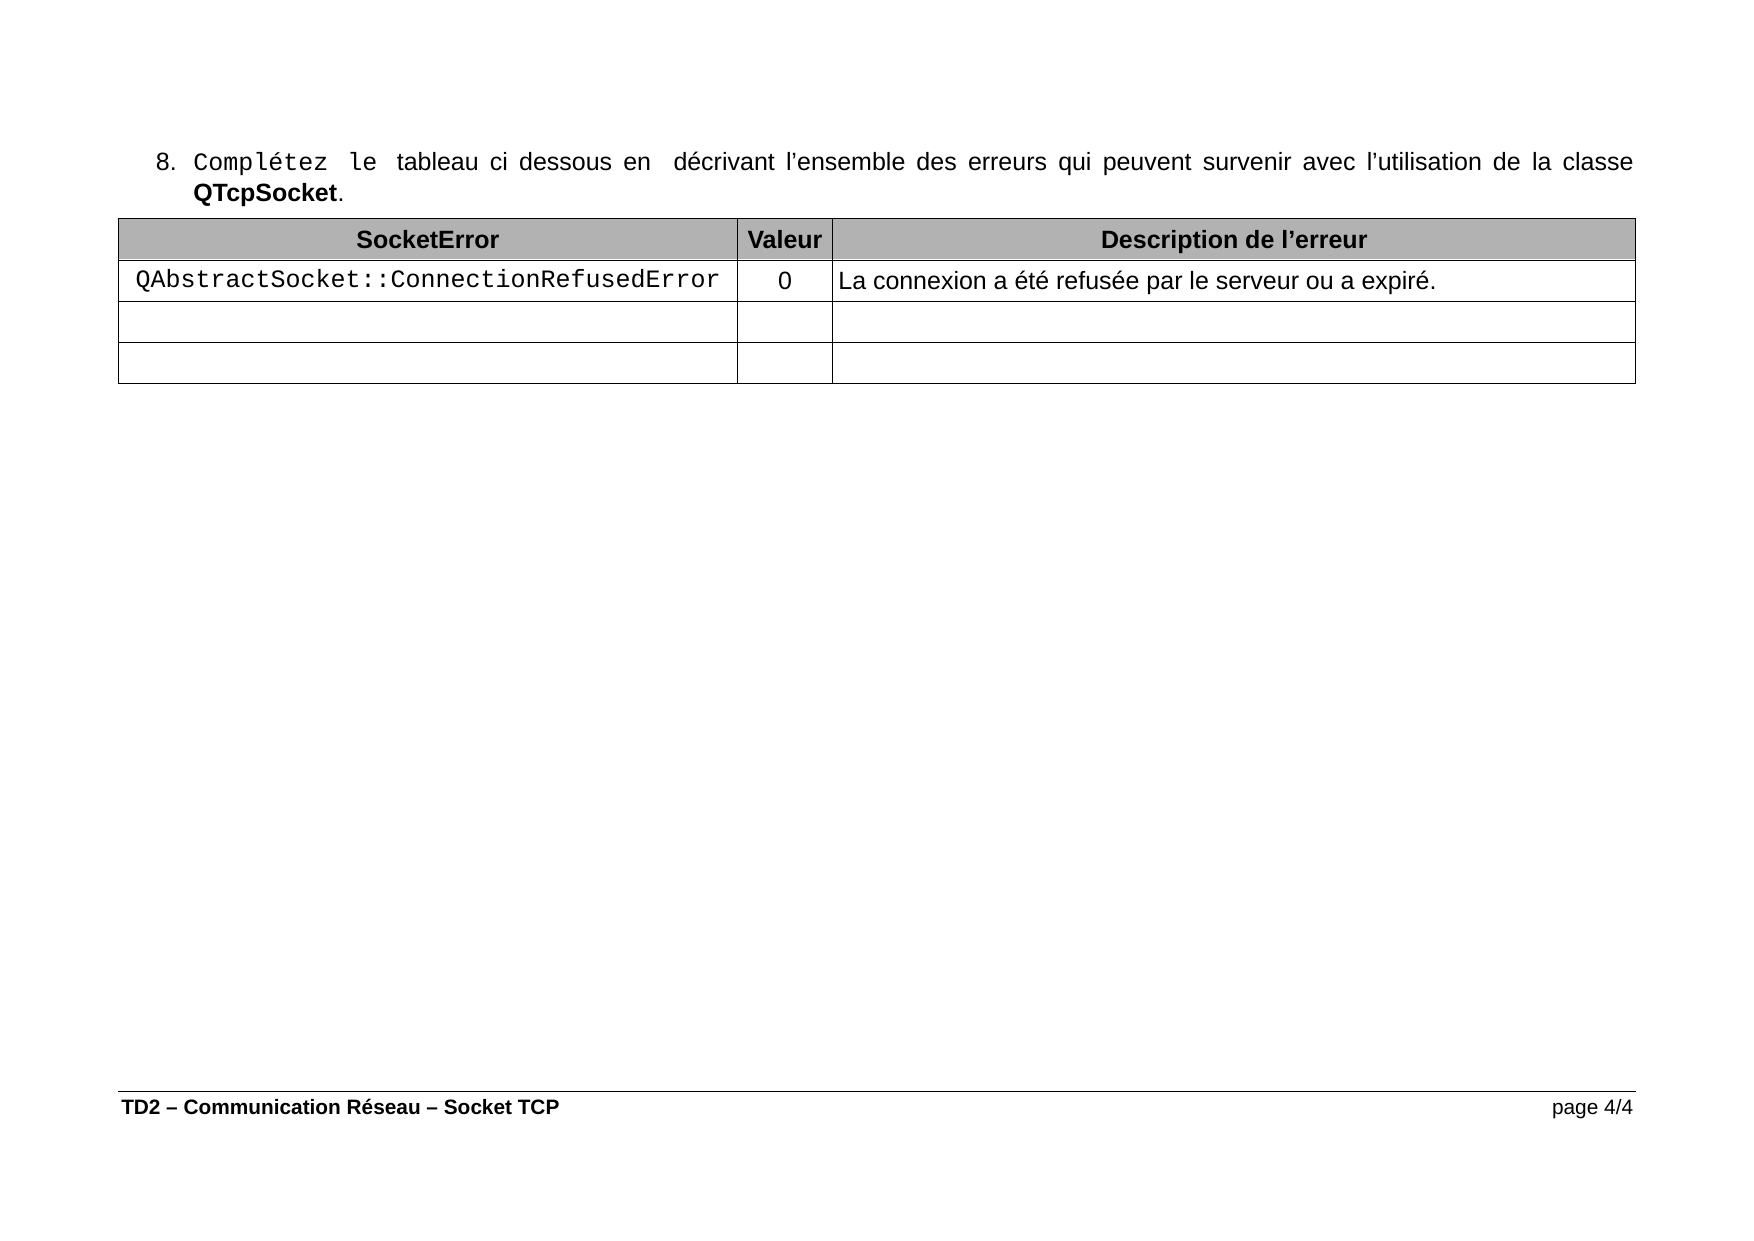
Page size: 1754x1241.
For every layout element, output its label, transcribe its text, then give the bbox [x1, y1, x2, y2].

table_header Description de l’erreur [833, 219, 1635, 259]
table_cell [738, 343, 832, 383]
table_cell [738, 302, 832, 342]
table_cell QAbstractSocket::ConnectionRefusedError [119, 261, 737, 301]
table_cell La connexion a été refusée par le serveur ou a expiré. [833, 261, 1635, 301]
list Complétez le tableau ci dessous en décrivant l’ensemble des erreurs qui peuvent survenir avec l’utilisation de la classe QTcpSocket. [156, 147, 1636, 207]
table_header SocketError [119, 219, 737, 259]
table_cell [833, 302, 1635, 342]
table_cell [119, 302, 737, 342]
table_cell [119, 343, 737, 383]
table_cell [833, 343, 1635, 383]
table_cell 0 [738, 261, 832, 301]
table_header Valeur [738, 219, 832, 259]
